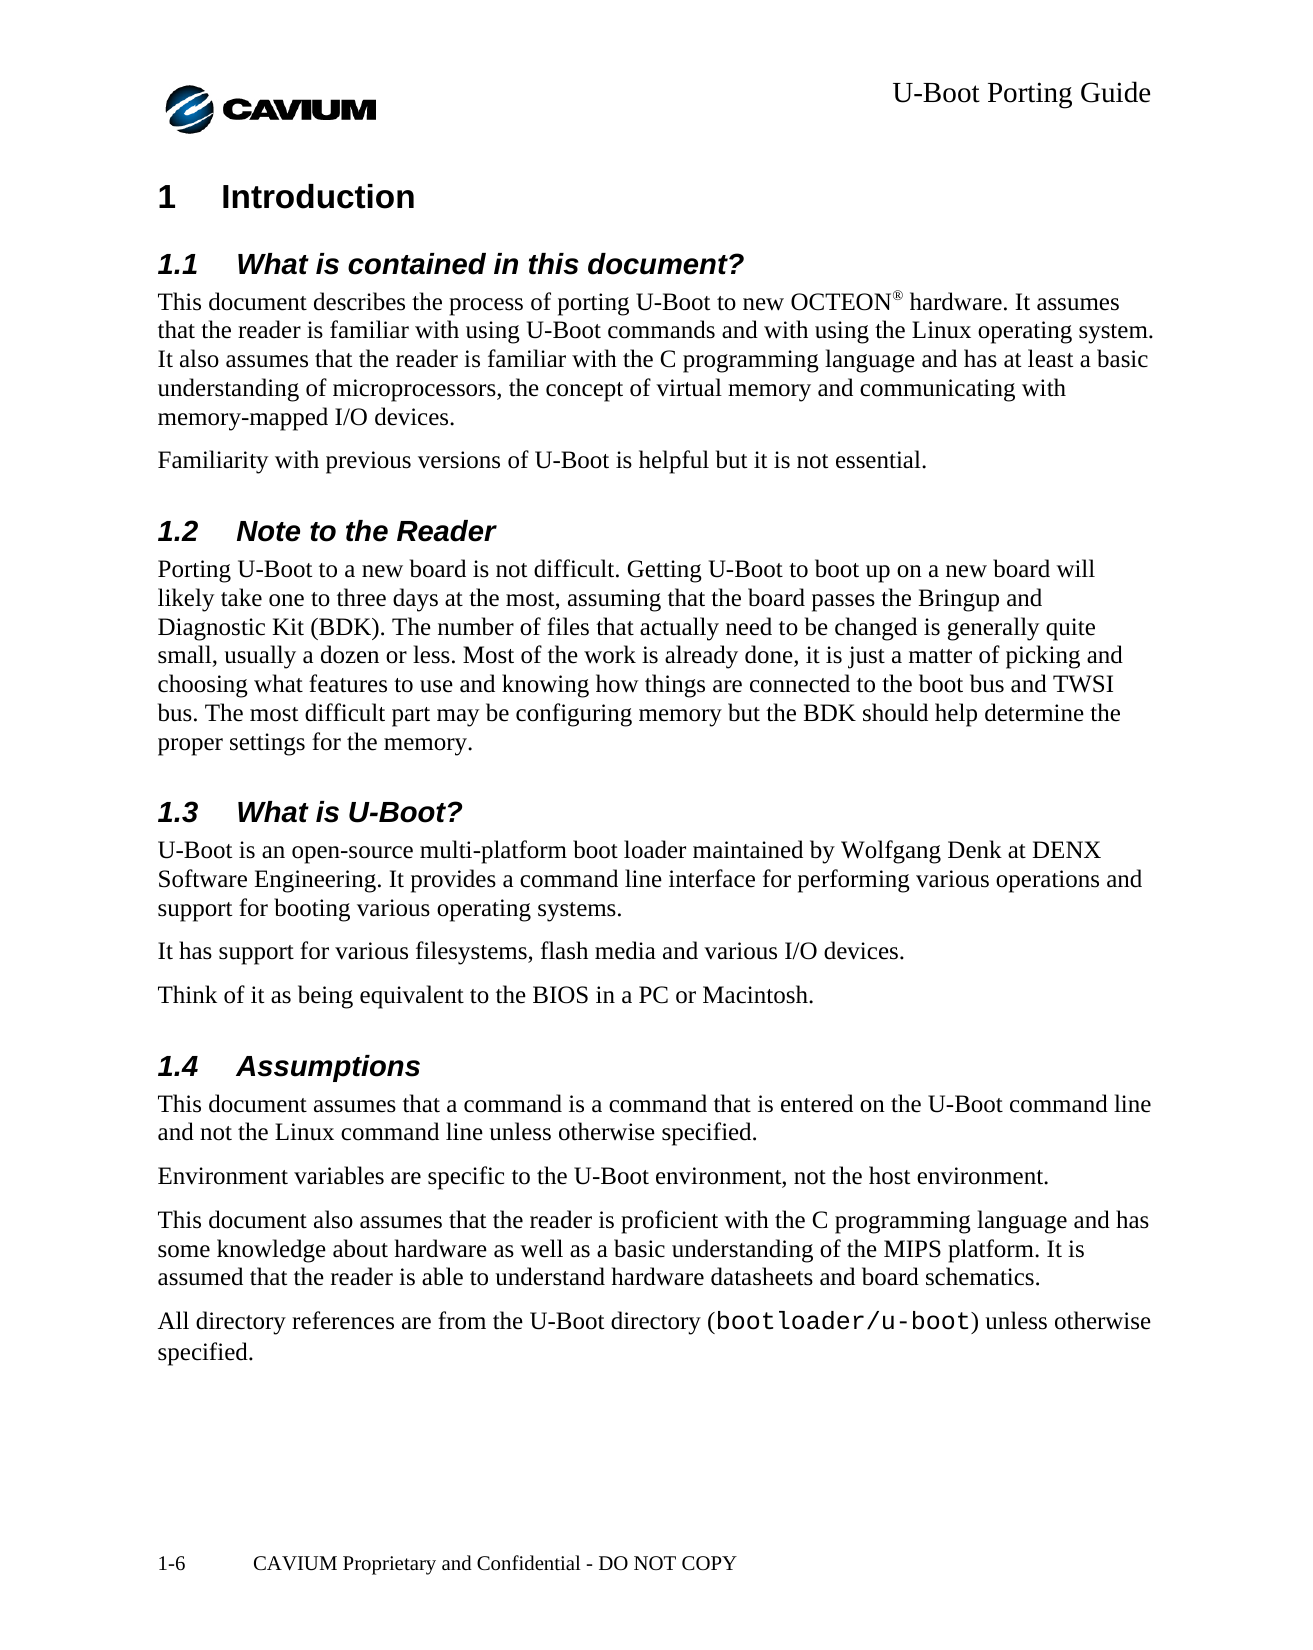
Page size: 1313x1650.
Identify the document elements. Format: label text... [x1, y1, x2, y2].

text This document describes the process of porting U-Boot to new OCTEON® hardware. It assumes that the reader is familiar with using U-Boot commands and with using the Linux operating system. It also assumes that the reader is familiar with the C programming language and has at least a basic understanding of microprocessors, the concept of virtual memory and communicating with memory-mapped I/O devices. [157, 287, 1155, 431]
subtitle Note to the Reader [157, 514, 1155, 548]
text Porting U-Boot to a new board is not difficult. Getting U-Boot to boot up on a new board will likely take one to three days at the most, assuming that the board passes the Bringup and Diagnostic Kit (BDK). The number of files that actually need to be changed is generally quite small, usually a dozen or less. Most of the work is already done, it is just a matter of picking and choosing what features to use and knowing how things are connected to the boot bus and TWSI bus. The most difficult part may be configuring memory but the BDK should help determine the proper settings for the memory. [157, 554, 1155, 755]
text It has support for various filesystems, flash media and various I/O devices. [157, 936, 1155, 965]
subtitle Assumptions [157, 1049, 1155, 1082]
text All directory references are from the U-Boot directory (bootloader/u-boot) unless otherwise specified. [157, 1306, 1155, 1366]
text Familiarity with previous versions of U-Boot is helpful but it is not essential. [157, 446, 1155, 474]
text Environment variables are specific to the U-Boot environment, not the host environment. [157, 1161, 1155, 1190]
picture [157, 75, 387, 146]
text U-Boot is an open-source multi-platform boot loader maintained by Wolfgang Denk at DENX Software Engineering. It provides a command line interface for performing various operations and support for booting various operating systems. [157, 835, 1155, 921]
subtitle What is contained in this document? [157, 247, 1155, 281]
subtitle What is U-Boot? [157, 795, 1155, 829]
text This document assumes that a command is a command that is entered on the U-Boot command line and not the Linux command line unless otherwise specified. [157, 1089, 1155, 1146]
subtitle Introduction [157, 177, 1155, 216]
text Think of it as being equivalent to the BIOS in a PC or Macintosh. [157, 980, 1155, 1009]
text This document also assumes that the reader is proficient with the C programming language and has some knowledge about hardware as well as a basic understanding of the MIPS platform. It is assumed that the reader is able to understand hardware datasheets and board schematics. [157, 1205, 1155, 1291]
